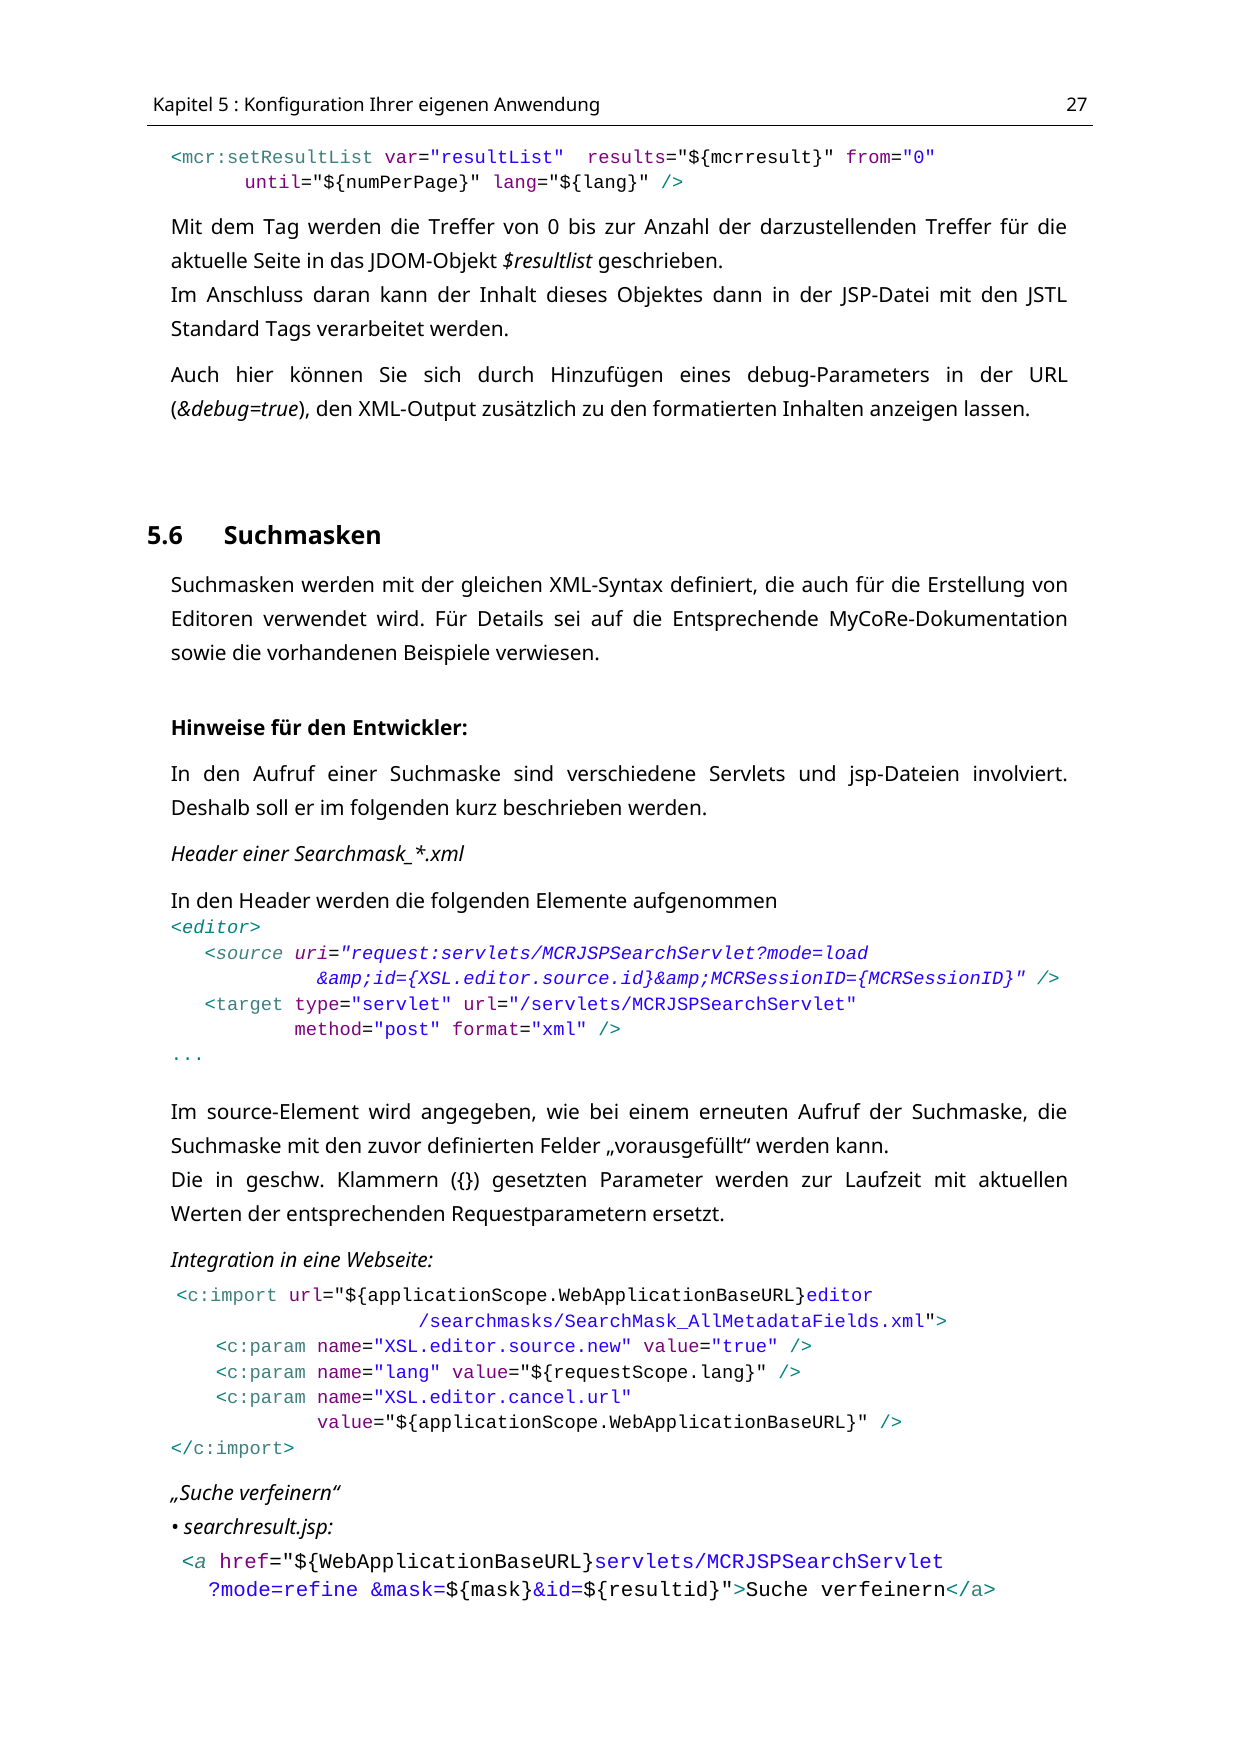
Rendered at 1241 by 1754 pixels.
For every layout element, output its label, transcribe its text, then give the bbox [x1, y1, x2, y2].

text Auch hier können Sie sich durch Hinzufügen eines debug-Parameters in der URL (&debug=true), den XML-Output zusätzlich zu den formatierten Inhalten anzeigen lassen. [171, 360, 1069, 422]
text Integration in eine Webseite: <c:import url="${applicationScope.WebApplicationBaseURL}editor /searchmasks/SearchMask_AllMetadataFields.xml"> <c:param name="XSL.editor.source.new" value="true" /> <c:param name="lang" value="${requestScope.lang}" /> <c:param name="XSL.editor.cancel.url" value="${applicationScope.WebApplicationBaseURL}" /> </c:import> [171, 1245, 1069, 1460]
text In den Header werden die folgenden Elemente aufgenommen <editor> <source uri="request:servlets/MCRJSPSearchServlet?mode=load &amp;id={XSL.editor.source.id}&amp;MCRSessionID={MCRSessionID}" /> <target type="servlet" url="/servlets/MCRJSPSearchServlet" method="post" format="xml" /> ... Im source-Element wird angegeben, wie bei einem erneuten Aufruf der Suchmaske, die Suchmaske mit den zuvor definierten Felder „vorausgefüllt“ werden kann. Die in geschw. Klammern ({}) gesetzten Parameter werden zur Laufzeit mit aktuellen Werten der entsprechenden Requestparametern ersetzt. [171, 886, 1069, 1227]
text <mcr:setResultList var="resultList" results="${mcrresult}" from="0" until="${numPerPage}" lang="${lang}" /> [171, 148, 1069, 194]
subtitle Hinweise für den Entwickler: [171, 713, 1092, 742]
text Suchmasken werden mit der gleichen XML-Syntax definiert, die auch für die Erstellung von Editoren verwendet wird. Für Details sei auf die Entsprechende MyCoRe-Dokumentation sowie die vorhandenen Beispiele verwiesen. [171, 570, 1069, 666]
text Mit dem Tag werden die Treffer von 0 bis zur Anzahl der darzustellenden Treffer für die aktuelle Seite in das JDOM-Objekt $resultlist geschrieben. Im Anschluss daran kann der Inhalt dieses Objektes dann in der JSP-Datei mit den JSTL Standard Tags verarbeitet werden. [171, 212, 1069, 342]
text In den Aufruf einer Suchmaske sind verschiedene Servlets und jsp-Dateien involviert. Deshalb soll er im folgenden kurz beschrieben werden. [171, 759, 1069, 821]
text „Suche verfeinern“ • searchresult.jsp: <a href="${WebApplicationBaseURL}servlets/MCRJSPSearchServlet ?mode=refine &mask=${mask}&id=${resultid}">Suche verfeinern</a> [171, 1478, 1069, 1603]
subtitle Suchmasken [147, 517, 1092, 551]
text Header einer Searchmask_*.xml [171, 839, 1069, 868]
